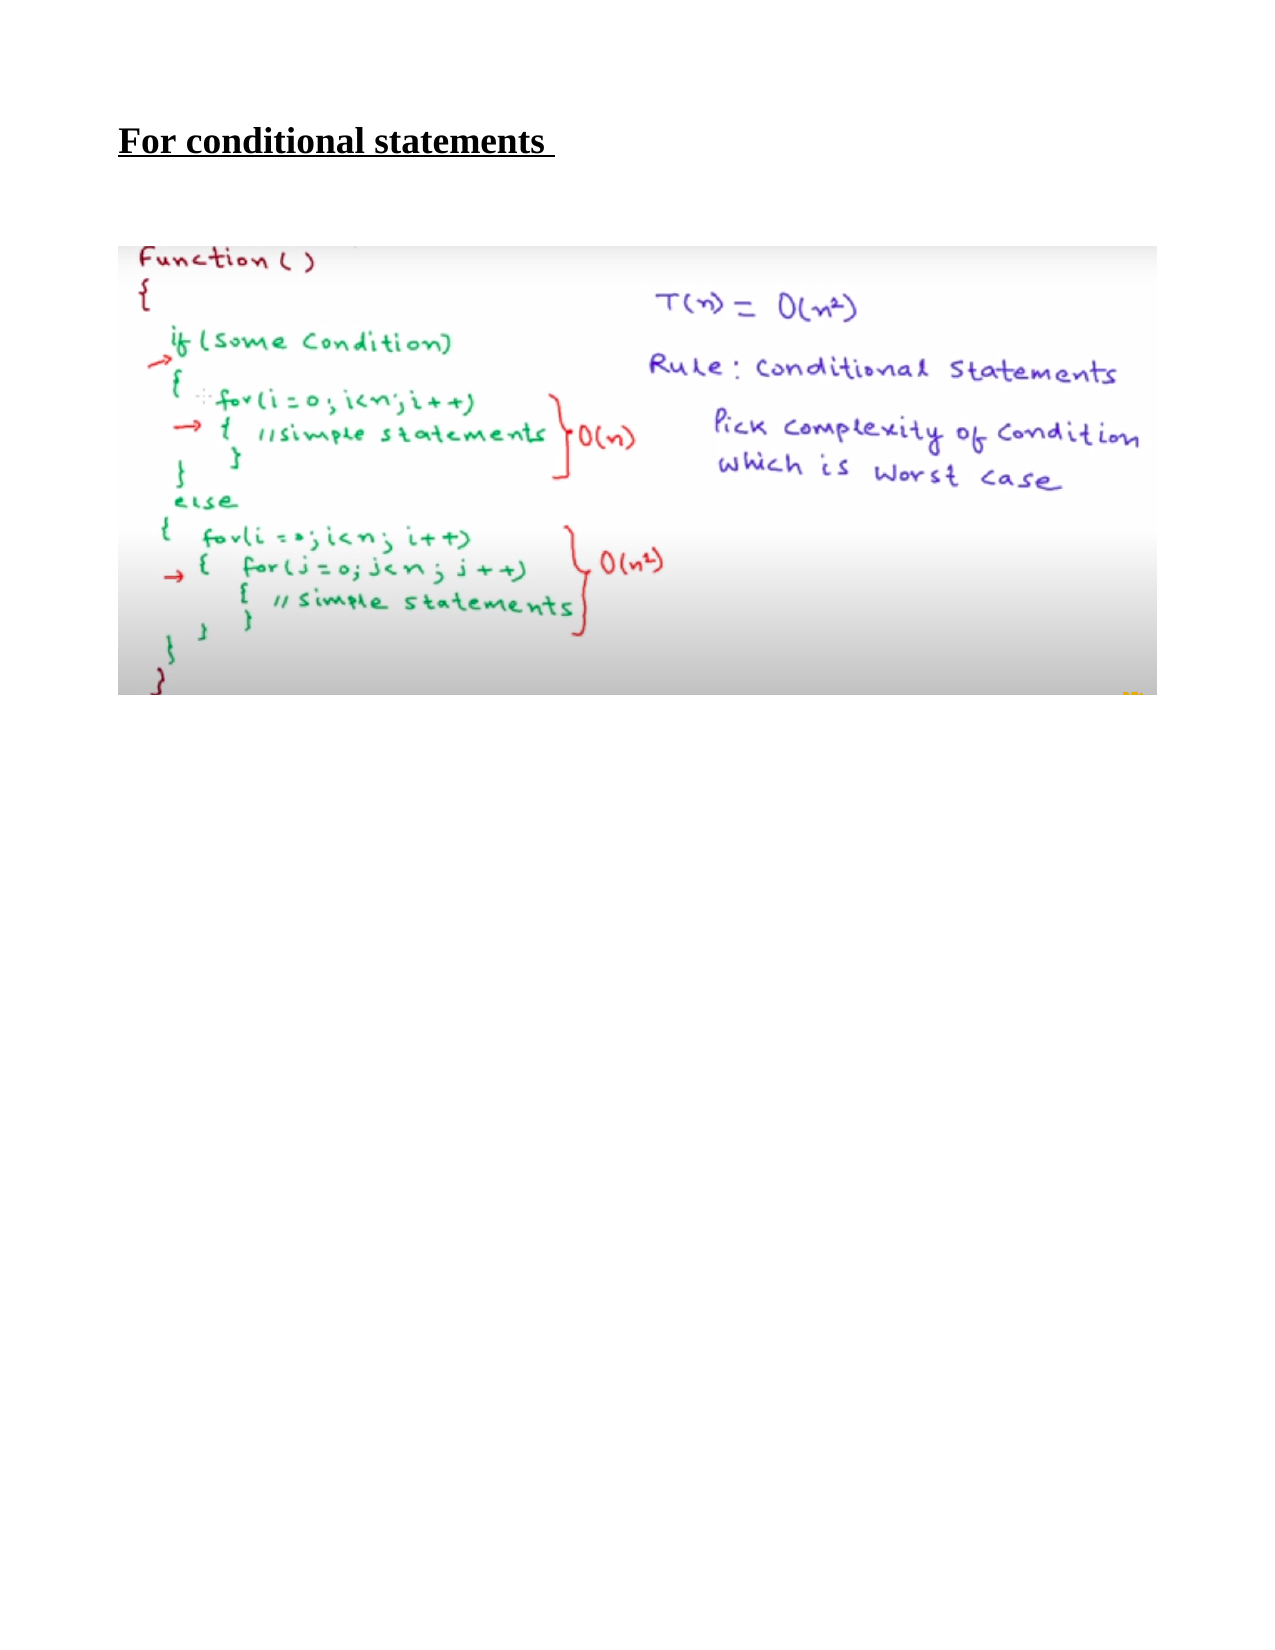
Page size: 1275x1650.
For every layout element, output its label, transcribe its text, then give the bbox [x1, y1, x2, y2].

text For conditional statements [118, 118, 1157, 161]
picture [118, 246, 1157, 695]
